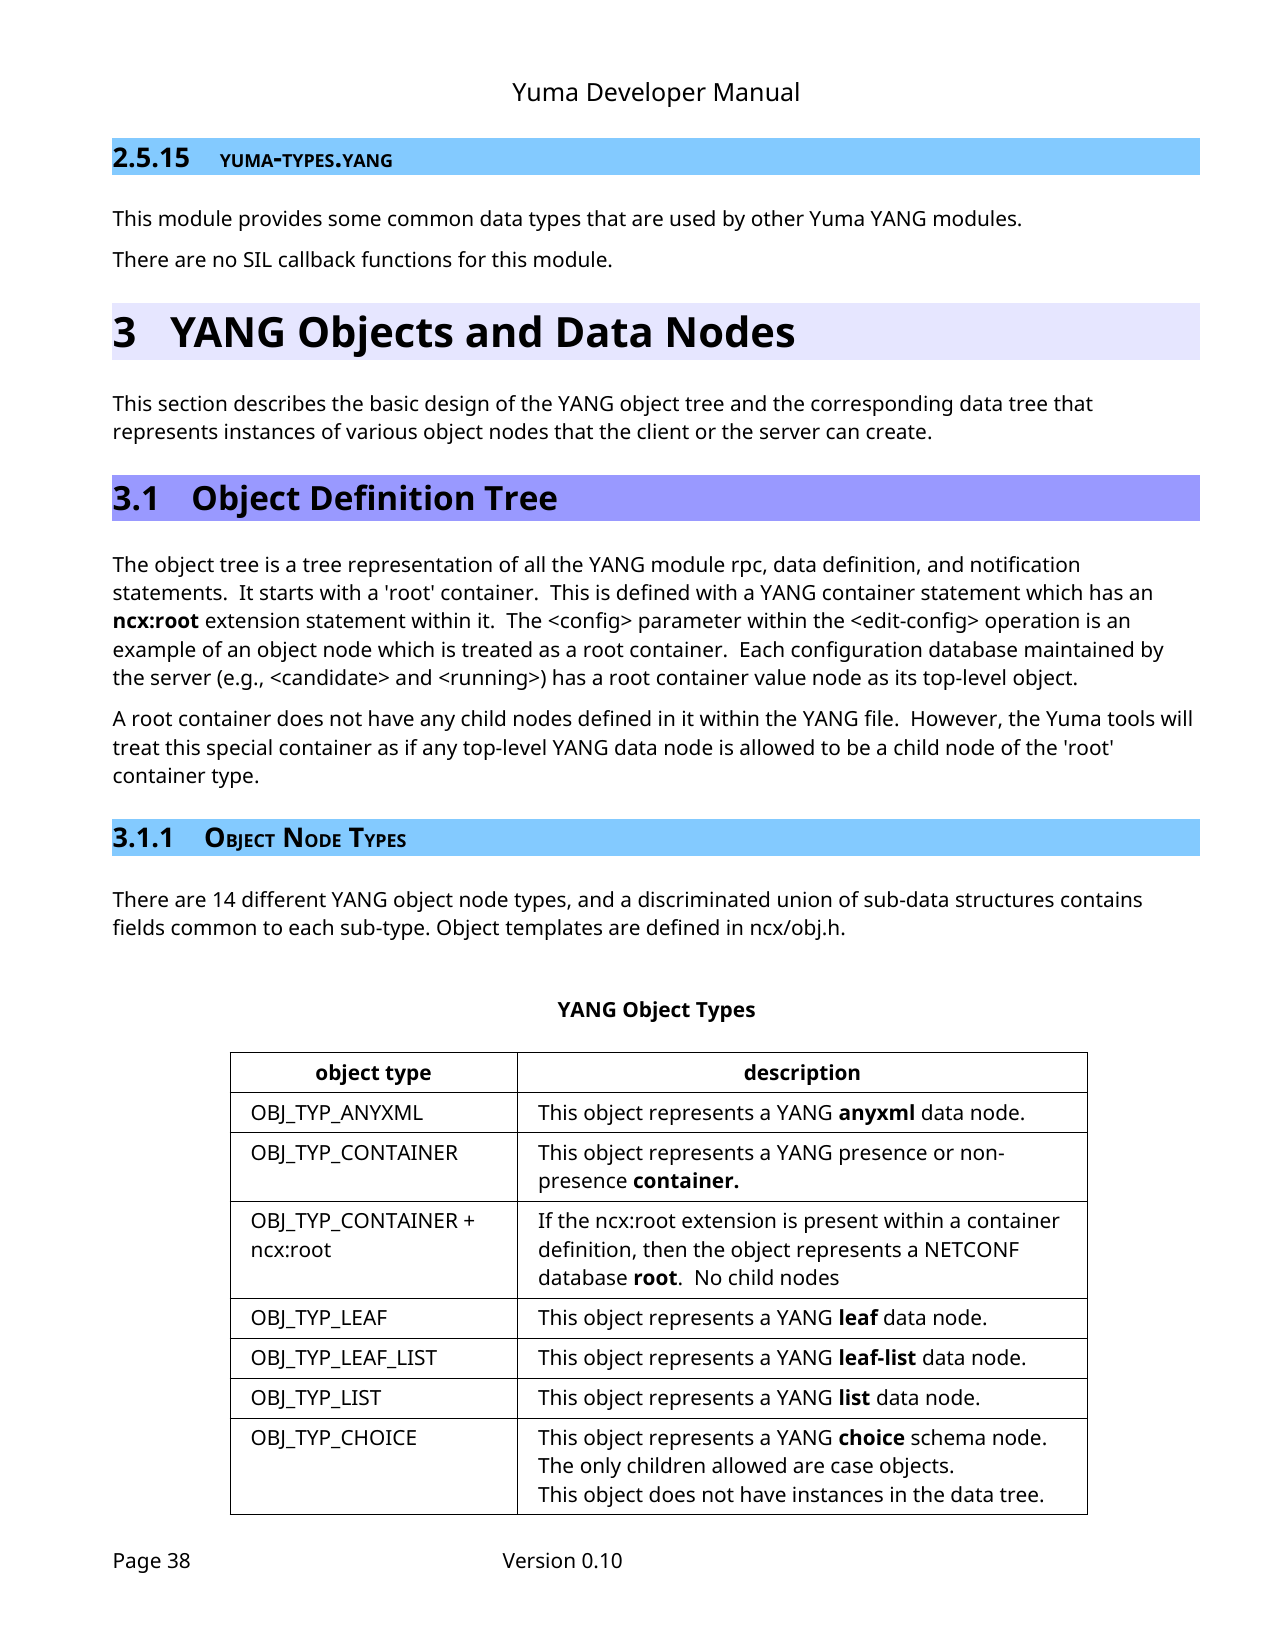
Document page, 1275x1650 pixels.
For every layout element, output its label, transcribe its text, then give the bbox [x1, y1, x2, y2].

text This module provides some common data types that are used by other Yuma YANG modules. [112, 204, 1200, 233]
table_cell OBJ_TYP_LIST [231, 1379, 517, 1417]
table_cell OBJ_TYP_ANYXML [231, 1093, 517, 1132]
subtitle Object Node Types [112, 819, 1200, 856]
text This section describes the basic design of the YANG object tree and the corresponding data tree that represents instances of various object nodes that the client or the server can create. [112, 389, 1200, 446]
text A root container does not have any child nodes defined in it within the YANG file. However, the Yuma tools will treat this special container as if any top-level YANG data node is allowed to be a child node of the 'root' container type. [112, 704, 1200, 790]
table_cell This object represents a YANG presence or non-presence container. [518, 1133, 1087, 1201]
table_cell OBJ_TYP_CONTAINER + ncx:root [231, 1202, 517, 1297]
table_cell OBJ_TYP_LEAF [231, 1299, 517, 1337]
table_cell This object represents a YANG leaf-list data node. [518, 1339, 1087, 1377]
table_cell OBJ_TYP_CHOICE [231, 1419, 517, 1514]
table_cell This object represents a YANG anyxml data node. [518, 1093, 1087, 1132]
subtitle YANG Objects and Data Nodes [112, 303, 1200, 360]
text There are 14 different YANG object node types, and a discriminated union of sub-data structures contains fields common to each sub-type. Object templates are defined in ncx/obj.h. [112, 885, 1200, 942]
text The object tree is a tree representation of all the YANG module rpc, data definition, and notification statements. It starts with a 'root' container. This is defined with a YANG container statement which has an ncx:root extension statement within it. The <config> parameter within the <edit-config> operation is an example of an object node which is treated as a root container. Each configuration database maintained by the server (e.g., <candidate> and <running>) has a root container value node as its top-level object. [112, 550, 1200, 692]
table_cell OBJ_TYP_LEAF_LIST [231, 1339, 517, 1377]
subtitle YANG Object Types [127, 995, 1185, 1024]
subtitle yuma-types.yang [112, 138, 1200, 175]
table_cell This object represents a YANG leaf data node. [518, 1299, 1087, 1337]
subtitle Object Definition Tree [112, 475, 1200, 521]
table_cell This object represents a YANG choice schema node. The only children allowed are case objects. This object does not have instances in the data tree. [518, 1419, 1087, 1514]
table_cell OBJ_TYP_CONTAINER [231, 1133, 517, 1201]
text There are no SIL callback functions for this module. [112, 246, 1200, 274]
table_header description [518, 1053, 1087, 1092]
table_header object type [231, 1053, 517, 1092]
table_cell This object represents a YANG list data node. [518, 1379, 1087, 1417]
table_cell If the ncx:root extension is present within a container definition, then the object represents a NETCONF database root. No child nodes [518, 1202, 1087, 1297]
